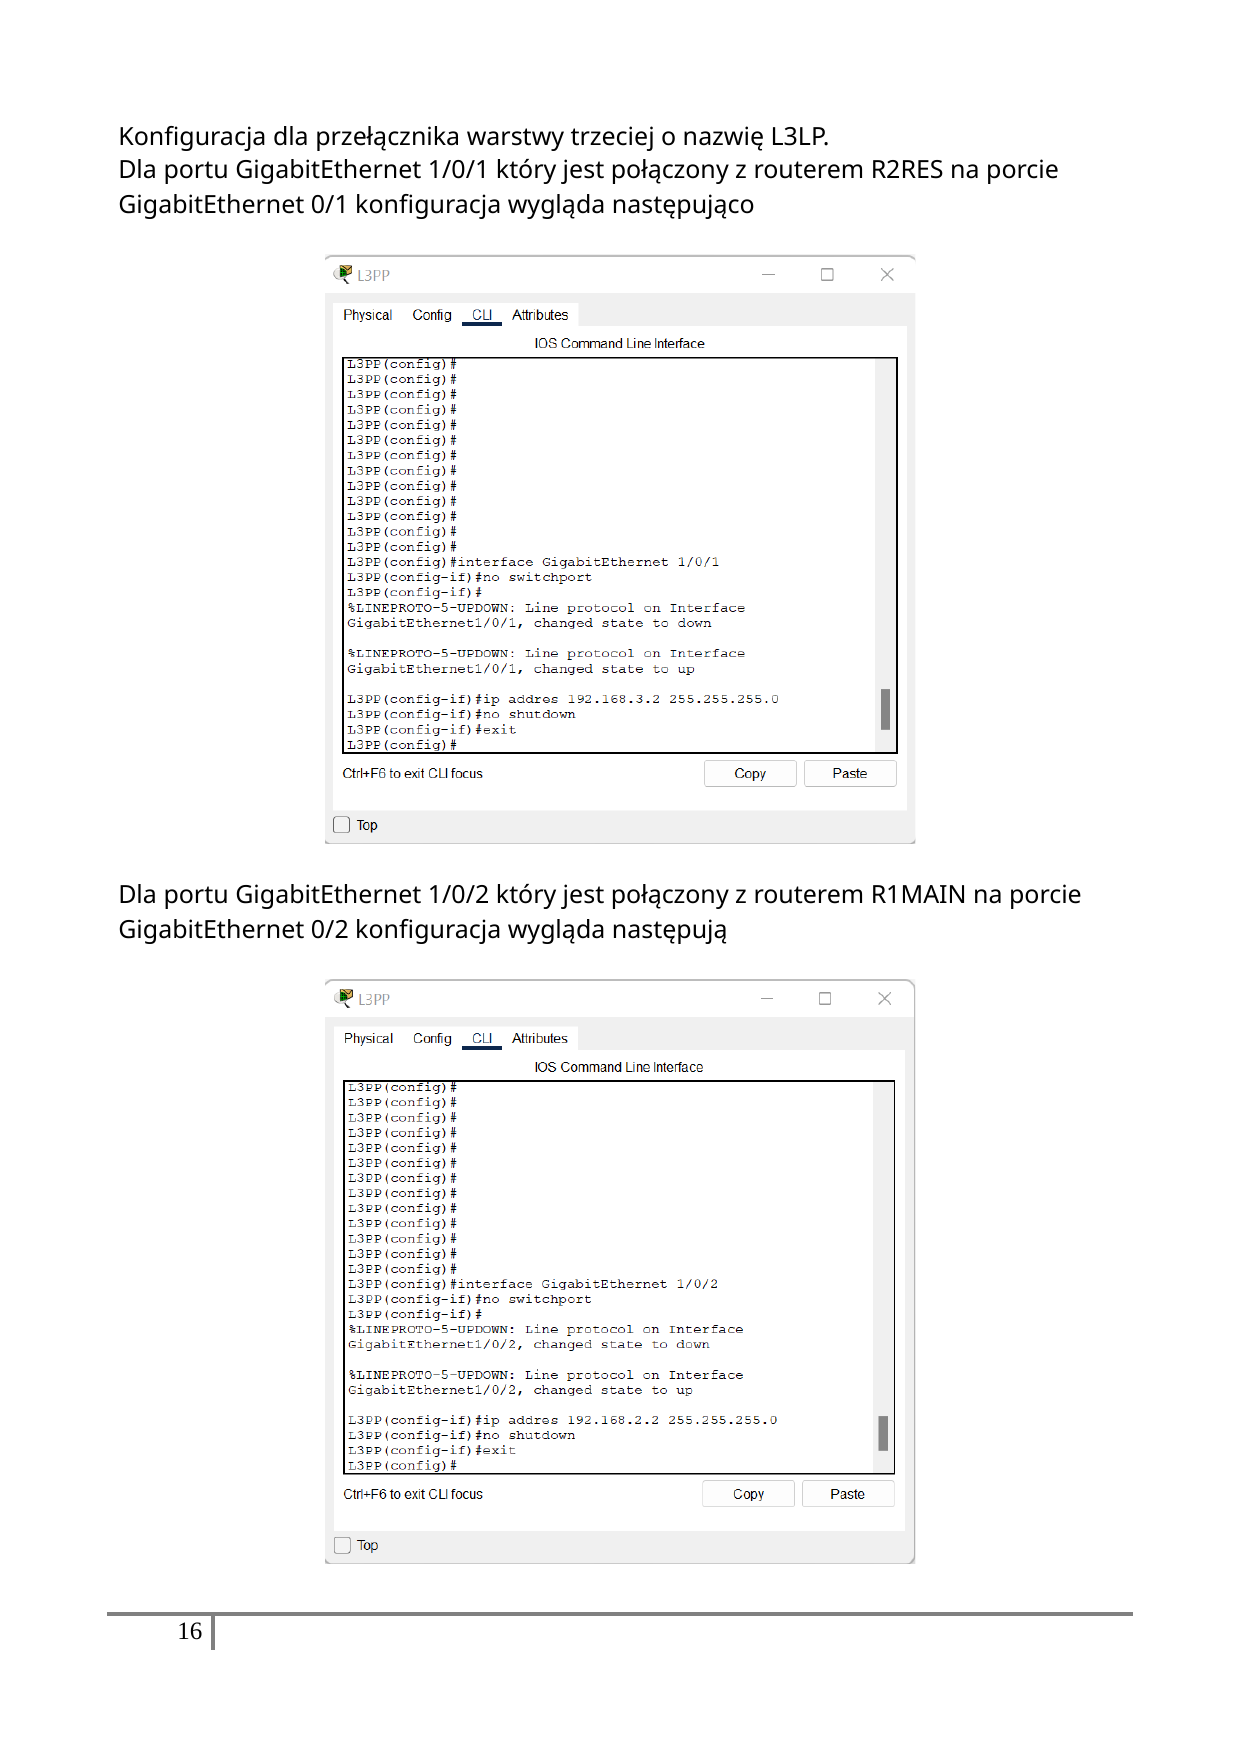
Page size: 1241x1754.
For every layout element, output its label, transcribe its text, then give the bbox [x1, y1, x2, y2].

picture [325, 979, 916, 1564]
text Konfiguracja dla przełącznika warstwy trzeciej o nazwię L3LP. [118, 118, 1122, 152]
text Dla portu GigabitEthernet 1/0/2 który jest połączony z routerem R1MAIN na porcie GigabitEthernet 0/2 konfiguracja wygląda następują [118, 877, 1122, 945]
picture [325, 254, 916, 844]
text Dla portu GigabitEthernet 1/0/1 który jest połączony z routerem R2RES na porcie GigabitEthernet 0/1 konfiguracja wygląda następująco [118, 152, 1122, 220]
